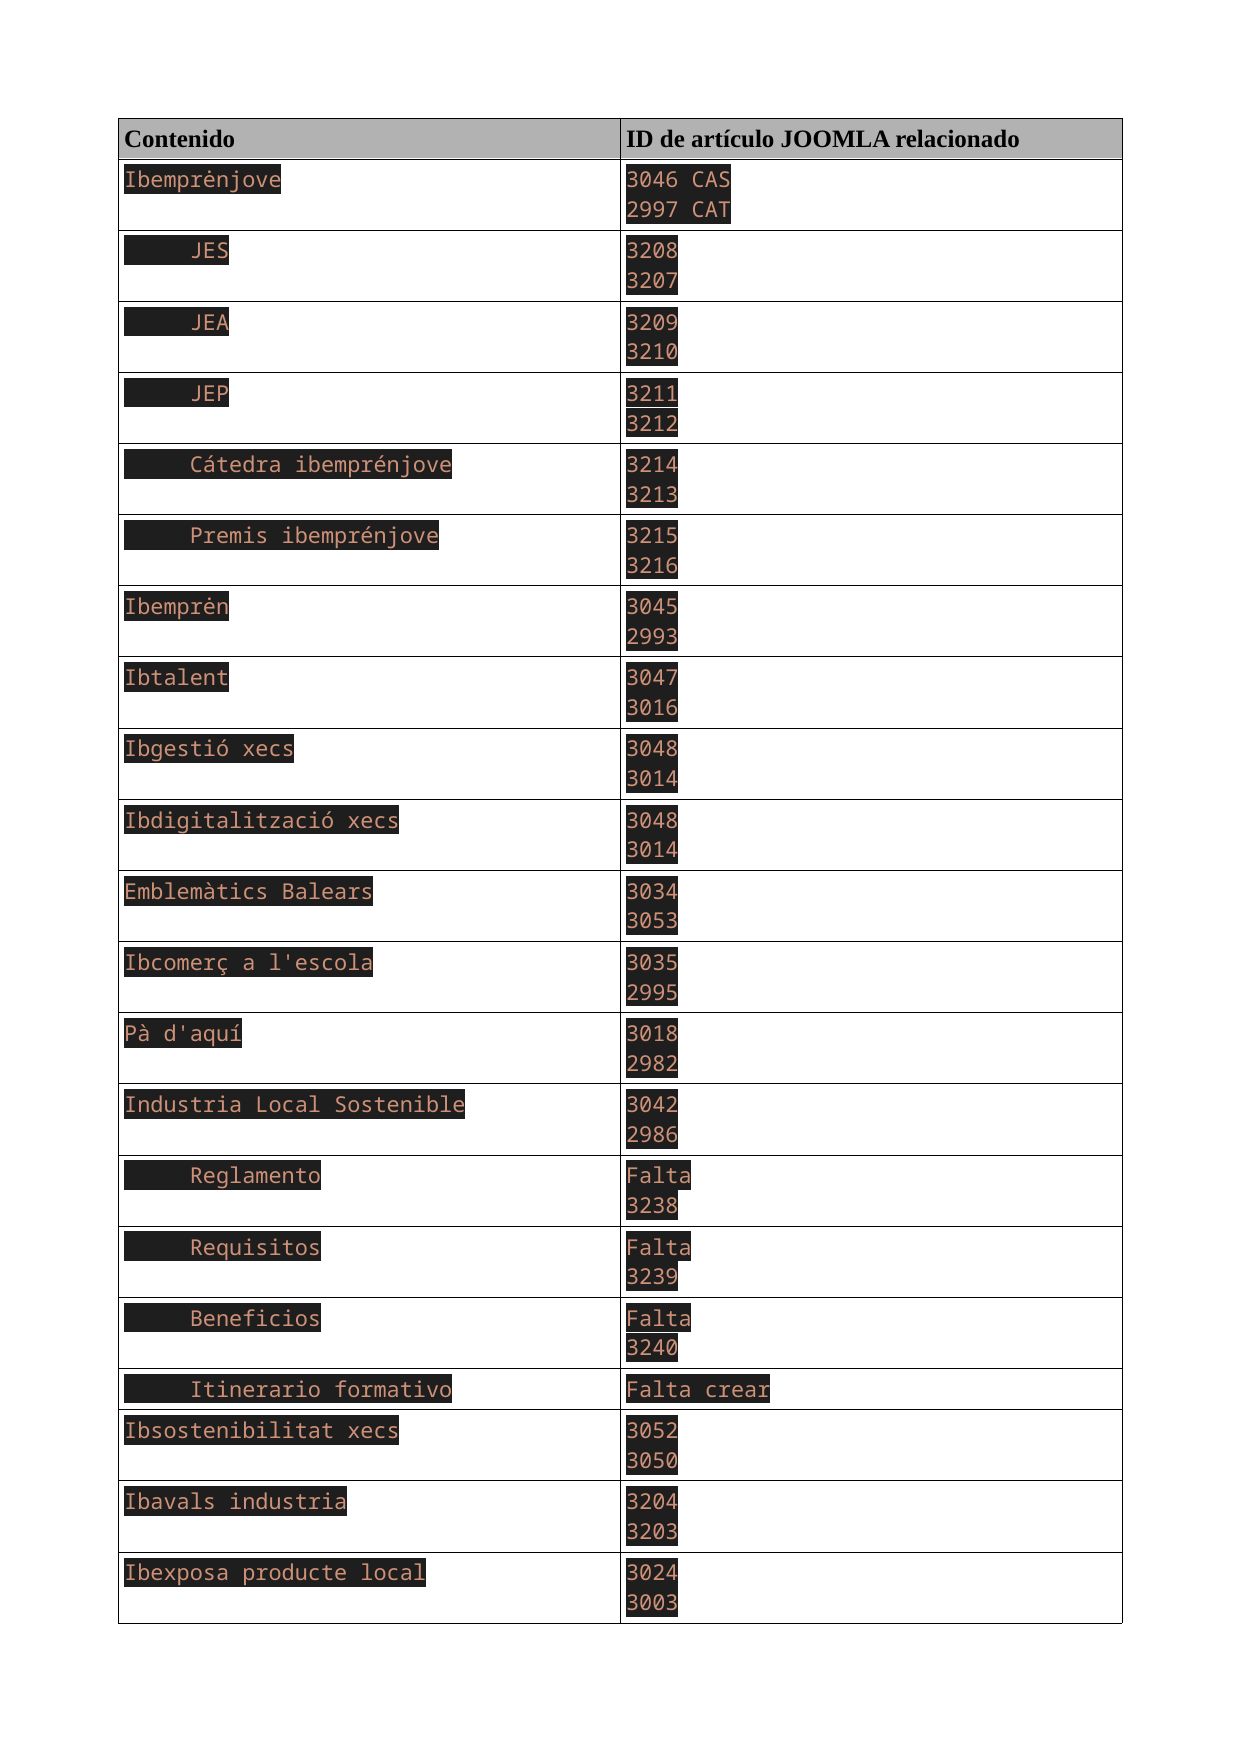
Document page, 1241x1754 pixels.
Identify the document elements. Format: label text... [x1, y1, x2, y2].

table_cell Ibemprėn [119, 586, 620, 656]
table_cell Reglamento [119, 1156, 620, 1226]
table_cell 3047 3016 [621, 657, 1122, 728]
table_cell 3046 CAS 2997 CAT [621, 160, 1122, 229]
table_cell Cátedra ibemprénjove [119, 444, 620, 514]
table_cell 3214 3213 [621, 444, 1122, 514]
table_cell Emblemàtics Balears [119, 871, 620, 941]
table_cell 3048 3014 [621, 729, 1122, 799]
table_cell Ibavals industria [119, 1481, 620, 1552]
table_cell Premis ibemprénjove [119, 515, 620, 585]
table_cell Ibcomerç a l'escola [119, 942, 620, 1012]
table_cell Ibexposa producte local [119, 1553, 620, 1623]
table_cell 3035 2995 [621, 942, 1122, 1012]
table_cell 3045 2993 [621, 586, 1122, 656]
table_cell Requisitos [119, 1227, 620, 1297]
table_cell Falta 3239 [621, 1227, 1122, 1297]
table_cell Ibdigitalització xecs [119, 800, 620, 870]
table_cell 3042 2986 [621, 1084, 1122, 1154]
table_cell Falta 3238 [621, 1156, 1122, 1226]
table_cell JEA [119, 302, 620, 372]
table_header ID de artículo JOOMLA relacionado [621, 119, 1122, 158]
table_cell 3048 3014 [621, 800, 1122, 870]
table_cell Falta 3240 [621, 1298, 1122, 1368]
table_header Contenido [119, 119, 620, 158]
table_cell 3209 3210 [621, 302, 1122, 372]
table_cell 3215 3216 [621, 515, 1122, 585]
table_cell 3018 2982 [621, 1013, 1122, 1083]
table_cell 3204 3203 [621, 1481, 1122, 1552]
table_cell Itinerario formativo [119, 1369, 620, 1409]
table_cell Ibgestió xecs [119, 729, 620, 799]
table_cell Ibtalent [119, 657, 620, 728]
table_cell 3024 3003 [621, 1553, 1122, 1623]
table_cell Beneficios [119, 1298, 620, 1368]
table_cell 3208 3207 [621, 231, 1122, 301]
table_cell 3034 3053 [621, 871, 1122, 941]
table_cell JES [119, 231, 620, 301]
table_cell Industria Local Sostenible [119, 1084, 620, 1154]
table_cell Pà d'aquí [119, 1013, 620, 1083]
table_cell 3211 3212 [621, 373, 1122, 443]
table_cell Falta crear [621, 1369, 1122, 1409]
table_cell Ibsostenibilitat xecs [119, 1410, 620, 1480]
table_cell 3052 3050 [621, 1410, 1122, 1480]
table_cell JEP [119, 373, 620, 443]
table_cell Ibemprėnjove [119, 160, 620, 229]
